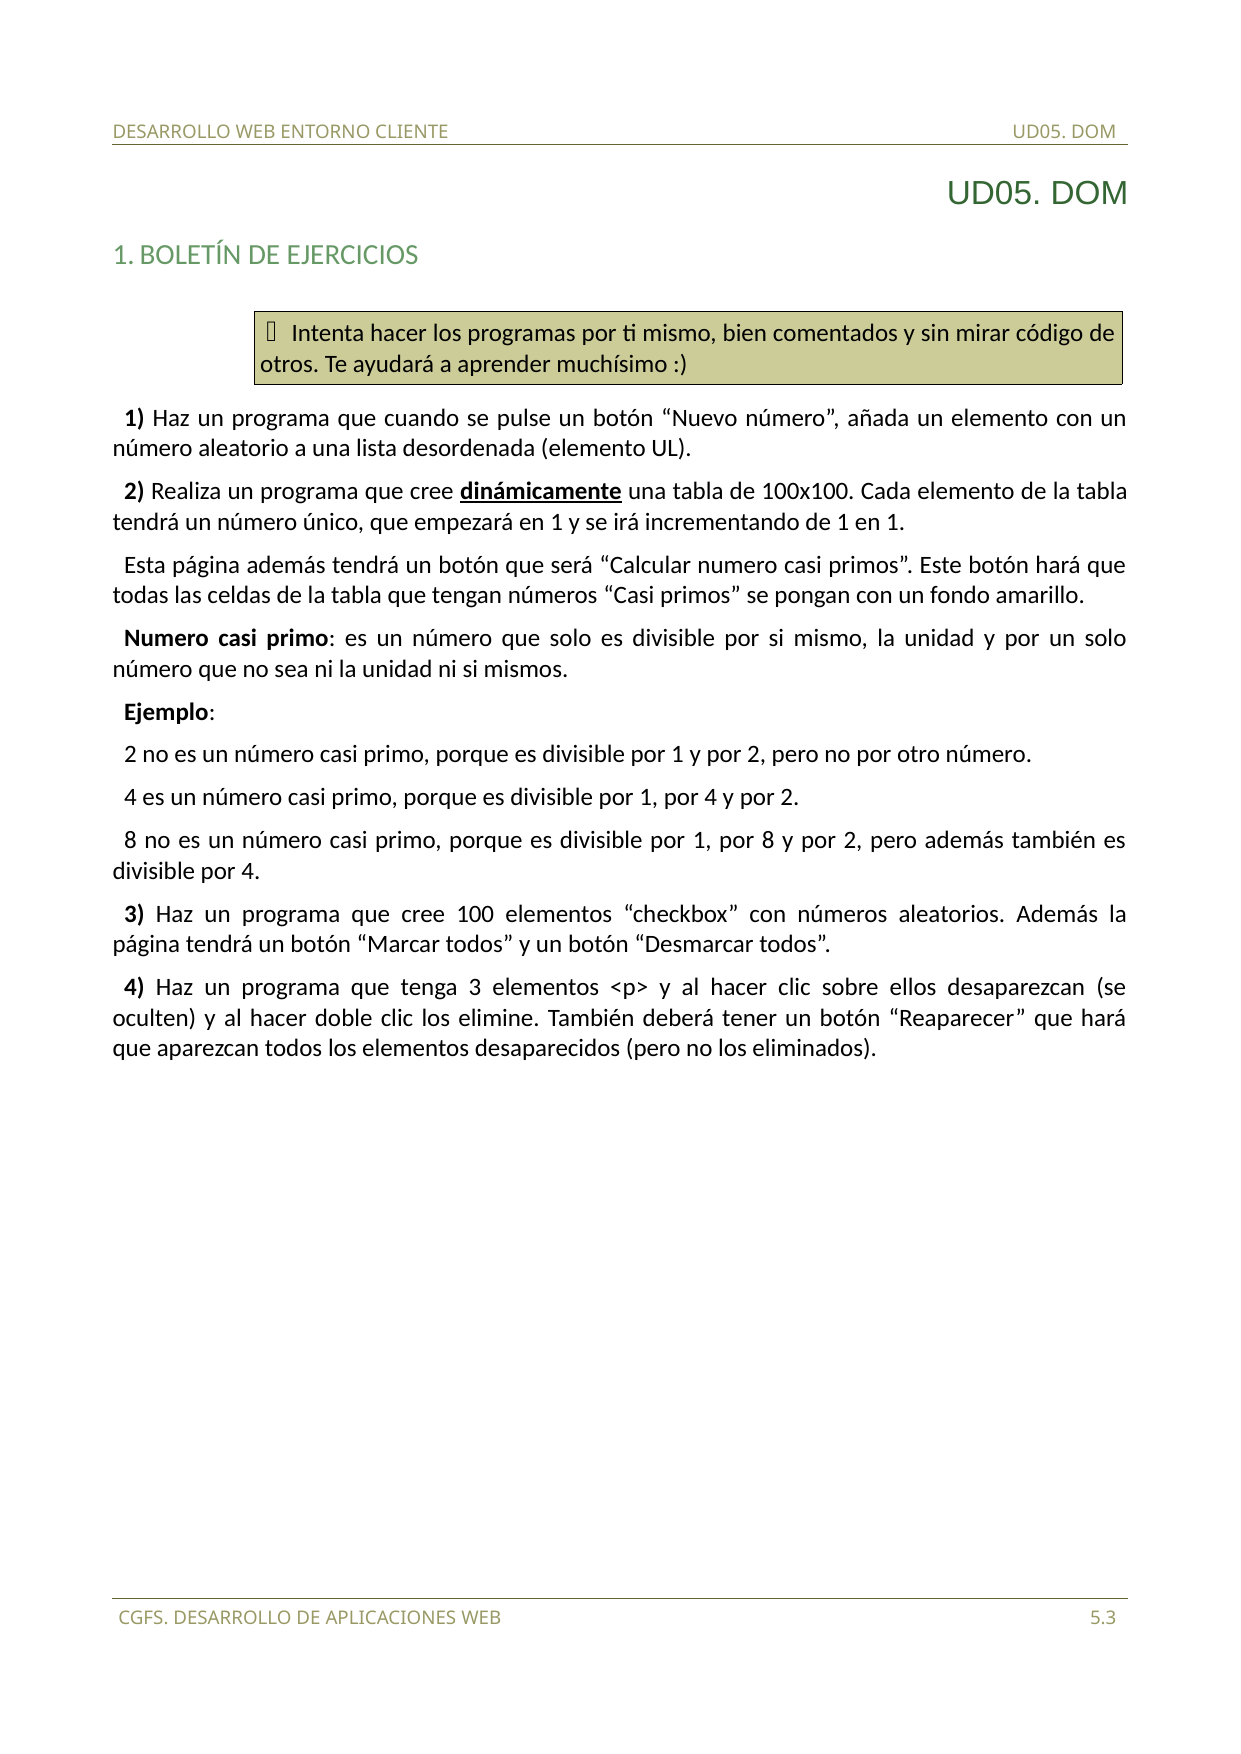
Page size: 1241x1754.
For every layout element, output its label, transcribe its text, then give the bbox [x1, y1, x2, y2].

text Ejemplo: [112, 696, 1128, 726]
text Esta página además tendrá un botón que será “Calcular numero casi primos”. Este botón hará que todas las celdas de la tabla que tengan números “Casi primos” se pongan con un fondo amarillo. [112, 549, 1128, 610]
text 4 es un número casi primo, porque es divisible por 1, por 4 y por 2. [112, 782, 1128, 812]
text Numero casi primo: es un número que solo es divisible por si mismo, la unidad y por un solo número que no sea ni la unidad ni si mismos. [112, 622, 1128, 683]
text 3) Haz un programa que cree 100 elementos “checkbox” con números aleatorios. Además la página tendrá un botón “Marcar todos” y un botón “Desmarcar todos”. [112, 898, 1128, 959]
text UD05. DOM [112, 173, 1128, 212]
text 1) Haz un programa que cuando se pulse un botón “Nuevo número”, añada un elemento con un número aleatorio a una lista desordenada (elemento UL). [112, 402, 1128, 463]
subtitle Boletín de ejercicios [112, 236, 1128, 272]
text 8 no es un número casi primo, porque es divisible por 1, por 8 y por 2, pero además también es divisible por 4. [112, 824, 1128, 886]
text 2 no es un número casi primo, porque es divisible por 1 y por 2, pero no por otro número. [112, 739, 1128, 769]
text 2) Realiza un programa que cree dinámicamente una tabla de 100x100. Cada elemento de la tabla tendrá un número único, que empezará en 1 y se irá incrementando de 1 en 1. [112, 475, 1128, 536]
text 4) Haz un programa que tenga 3 elementos <p> y al hacer clic sobre ellos desaparezcan (se oculten) y al hacer doble clic los elimine. También deberá tener un botón “Reaparecer” que hará que aparezcan todos los elementos desaparecidos (pero no los eliminados). [112, 971, 1128, 1063]
text  Intenta hacer los programas por ti mismo, bien comentados y sin mirar código de otros. Te ayudará a aprender muchísimo :) [255, 312, 1122, 384]
